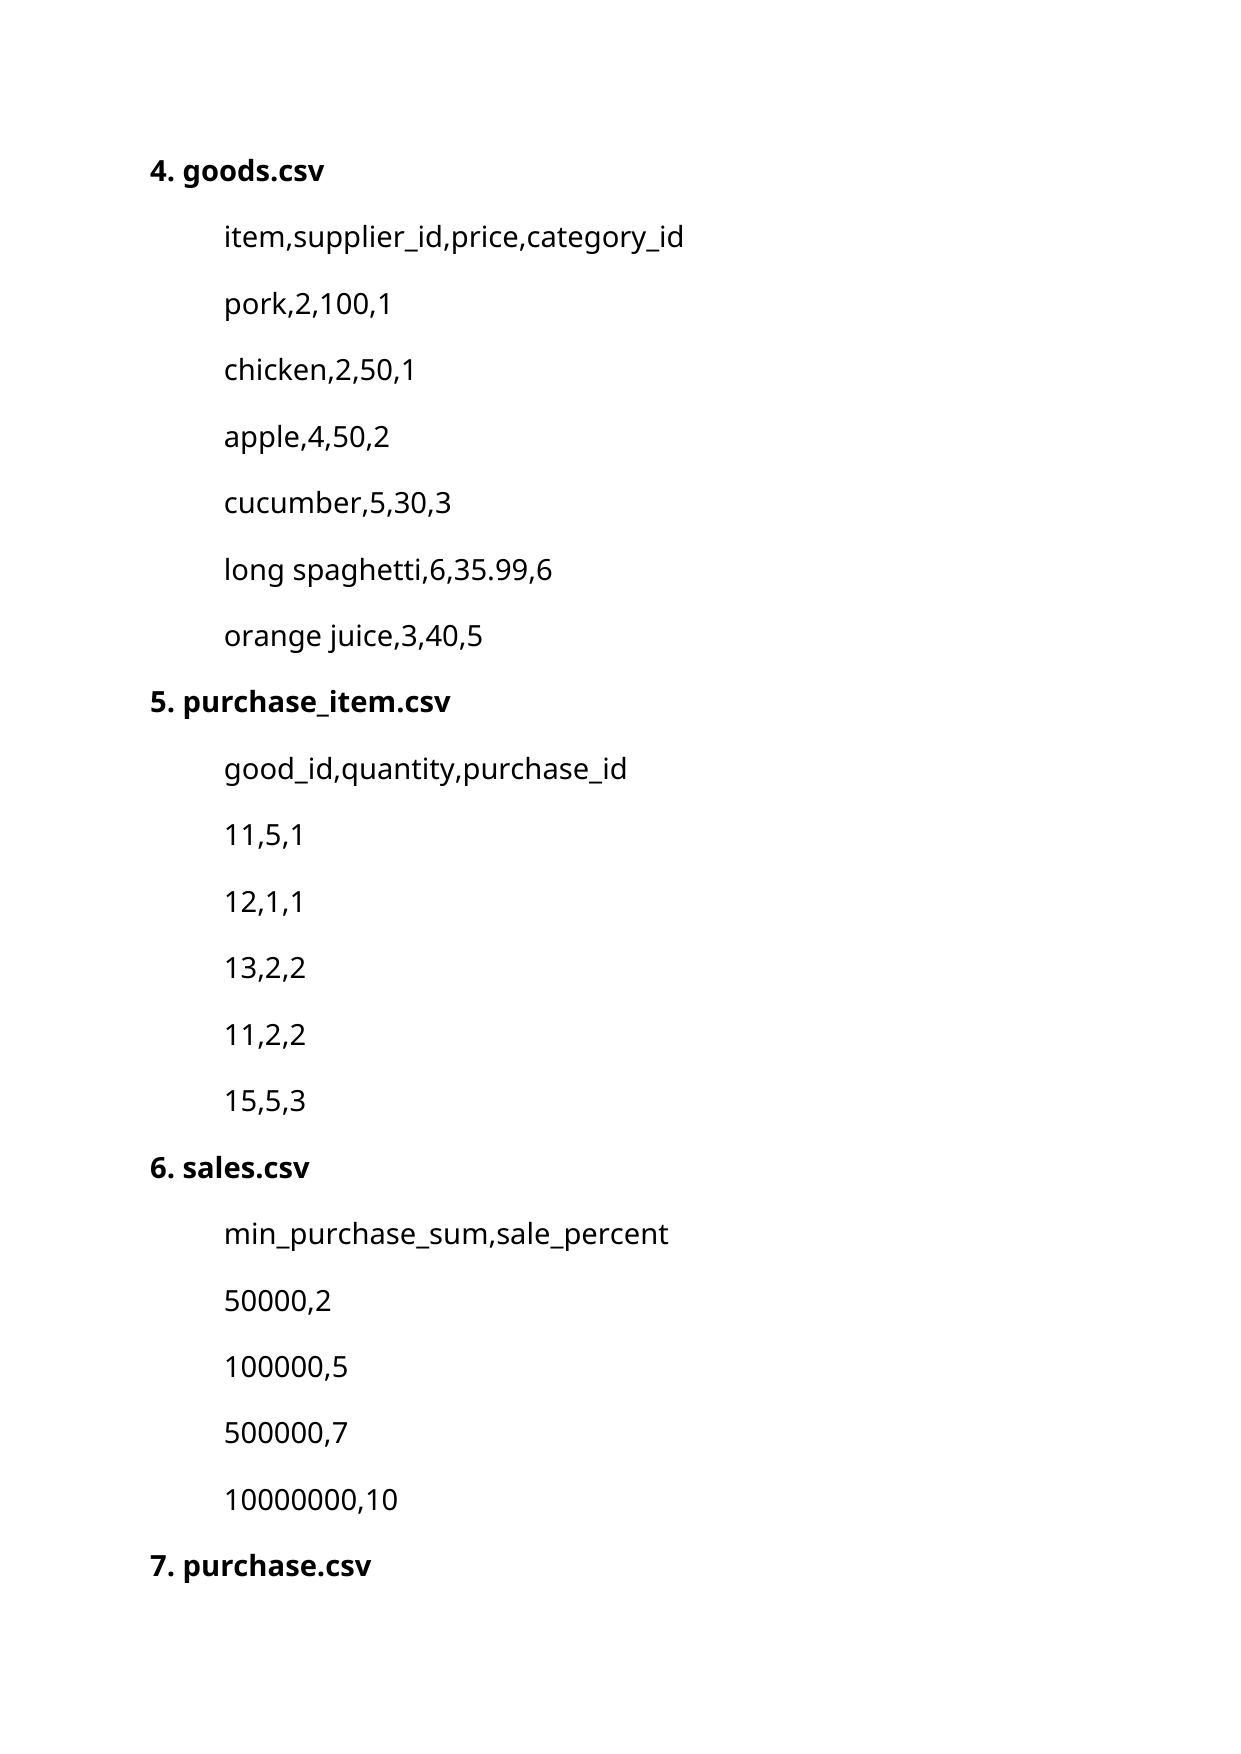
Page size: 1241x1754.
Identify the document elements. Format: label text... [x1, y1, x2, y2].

text item,supplier_id,price,category_id [150, 216, 1090, 256]
text orange juice,3,40,5 [150, 615, 1090, 655]
text 5. purchase_item.csv [150, 682, 1090, 721]
text chicken,2,50,1 [150, 349, 1090, 389]
text 7. purchase.csv [150, 1546, 1090, 1585]
text 13,2,2 [150, 947, 1090, 987]
text 10000000,10 [150, 1479, 1090, 1519]
text 11,2,2 [150, 1014, 1090, 1054]
text 50000,2 [150, 1280, 1090, 1319]
text good_id,quantity,purchase_id [150, 748, 1090, 788]
text 15,5,3 [150, 1080, 1090, 1120]
text 11,5,1 [150, 814, 1090, 854]
text long spaghetti,6,35.99,6 [150, 549, 1090, 588]
text apple,4,50,2 [150, 416, 1090, 456]
text 12,1,1 [150, 881, 1090, 921]
text cucumber,5,30,3 [150, 482, 1090, 522]
text 6. sales.csv [150, 1147, 1090, 1187]
text 500000,7 [150, 1413, 1090, 1452]
text 4. goods.csv [150, 150, 1090, 190]
text pork,2,100,1 [150, 283, 1090, 323]
text min_purchase_sum,sale_percent [150, 1213, 1090, 1253]
text 100000,5 [150, 1346, 1090, 1386]
